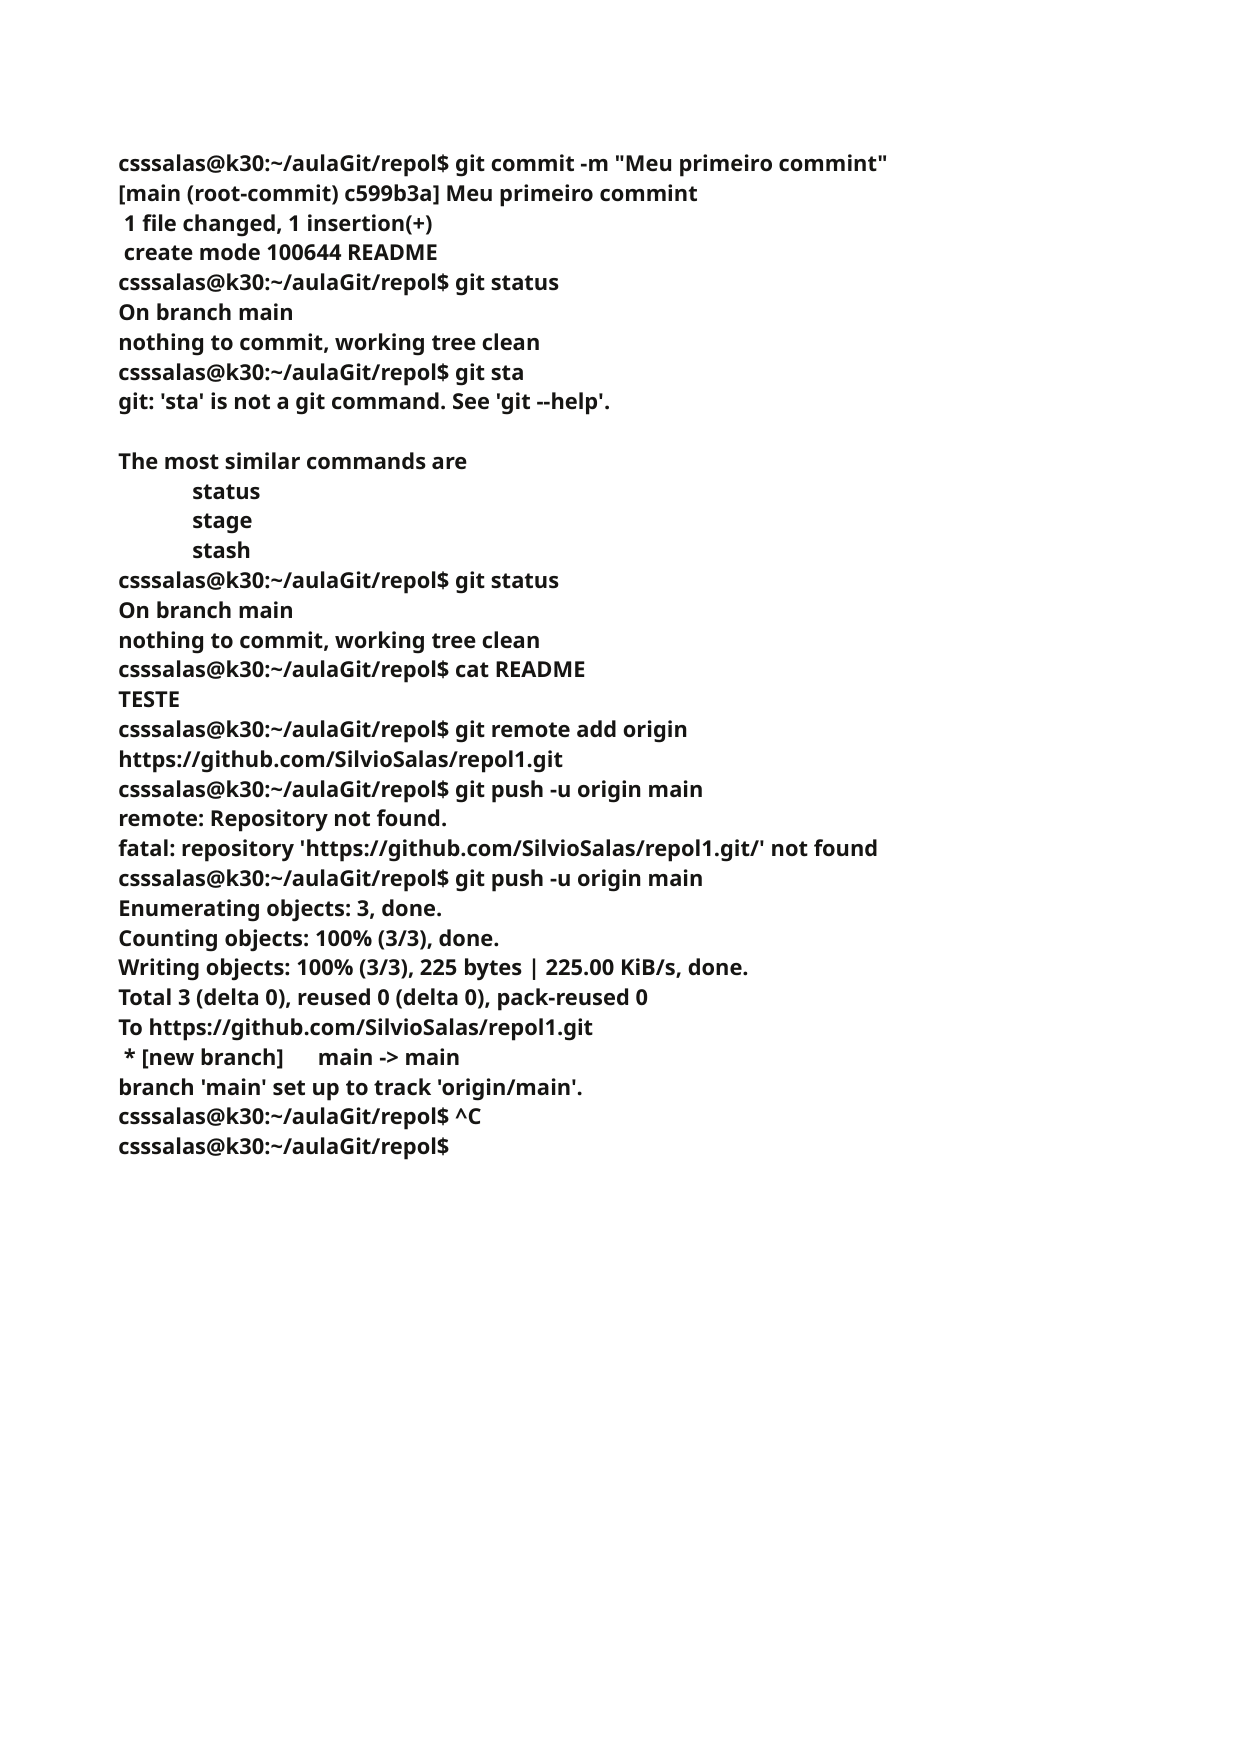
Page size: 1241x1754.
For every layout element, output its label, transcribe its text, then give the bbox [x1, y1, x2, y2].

text To https://github.com/SilvioSalas/repol1.git [118, 1012, 1122, 1042]
text Counting objects: 100% (3/3), done. [118, 922, 1122, 952]
text On branch main [118, 595, 1122, 624]
text fatal: repository 'https://github.com/SilvioSalas/repol1.git/' not found [118, 833, 1122, 863]
text TESTE [118, 684, 1122, 714]
text create mode 100644 README [118, 237, 1122, 267]
text csssalas@k30:~/aulaGit/repol$ git sta [118, 356, 1122, 386]
text [main (root-commit) c599b3a] Meu primeiro commint [118, 178, 1122, 207]
text * [new branch] main -> main [118, 1042, 1122, 1071]
text git: 'sta' is not a git command. See 'git --help'. [118, 386, 1122, 416]
text On branch main [118, 297, 1122, 327]
text csssalas@k30:~/aulaGit/repol$ [118, 1131, 1122, 1161]
text Enumerating objects: 3, done. [118, 893, 1122, 922]
text Total 3 (delta 0), reused 0 (delta 0), pack-reused 0 [118, 982, 1122, 1012]
text The most similar commands are [118, 446, 1122, 476]
text status [118, 476, 1122, 505]
text csssalas@k30:~/aulaGit/repol$ git commit -m "Meu primeiro commint" [118, 148, 1122, 178]
text csssalas@k30:~/aulaGit/repol$ git push -u origin main [118, 863, 1122, 893]
text stage [118, 505, 1122, 535]
text csssalas@k30:~/aulaGit/repol$ git status [118, 267, 1122, 297]
text csssalas@k30:~/aulaGit/repol$ git remote add origin https://github.com/SilvioSalas/repol1.git [118, 714, 1122, 773]
text csssalas@k30:~/aulaGit/repol$ git push -u origin main [118, 773, 1122, 803]
text csssalas@k30:~/aulaGit/repol$ cat README [118, 654, 1122, 684]
text branch 'main' set up to track 'origin/main'. [118, 1071, 1122, 1101]
text 1 file changed, 1 insertion(+) [118, 207, 1122, 237]
text nothing to commit, working tree clean [118, 624, 1122, 654]
text csssalas@k30:~/aulaGit/repol$ git status [118, 565, 1122, 595]
text csssalas@k30:~/aulaGit/repol$ ^C [118, 1101, 1122, 1131]
text Writing objects: 100% (3/3), 225 bytes | 225.00 KiB/s, done. [118, 952, 1122, 982]
text stash [118, 535, 1122, 565]
text remote: Repository not found. [118, 803, 1122, 833]
text nothing to commit, working tree clean [118, 327, 1122, 356]
